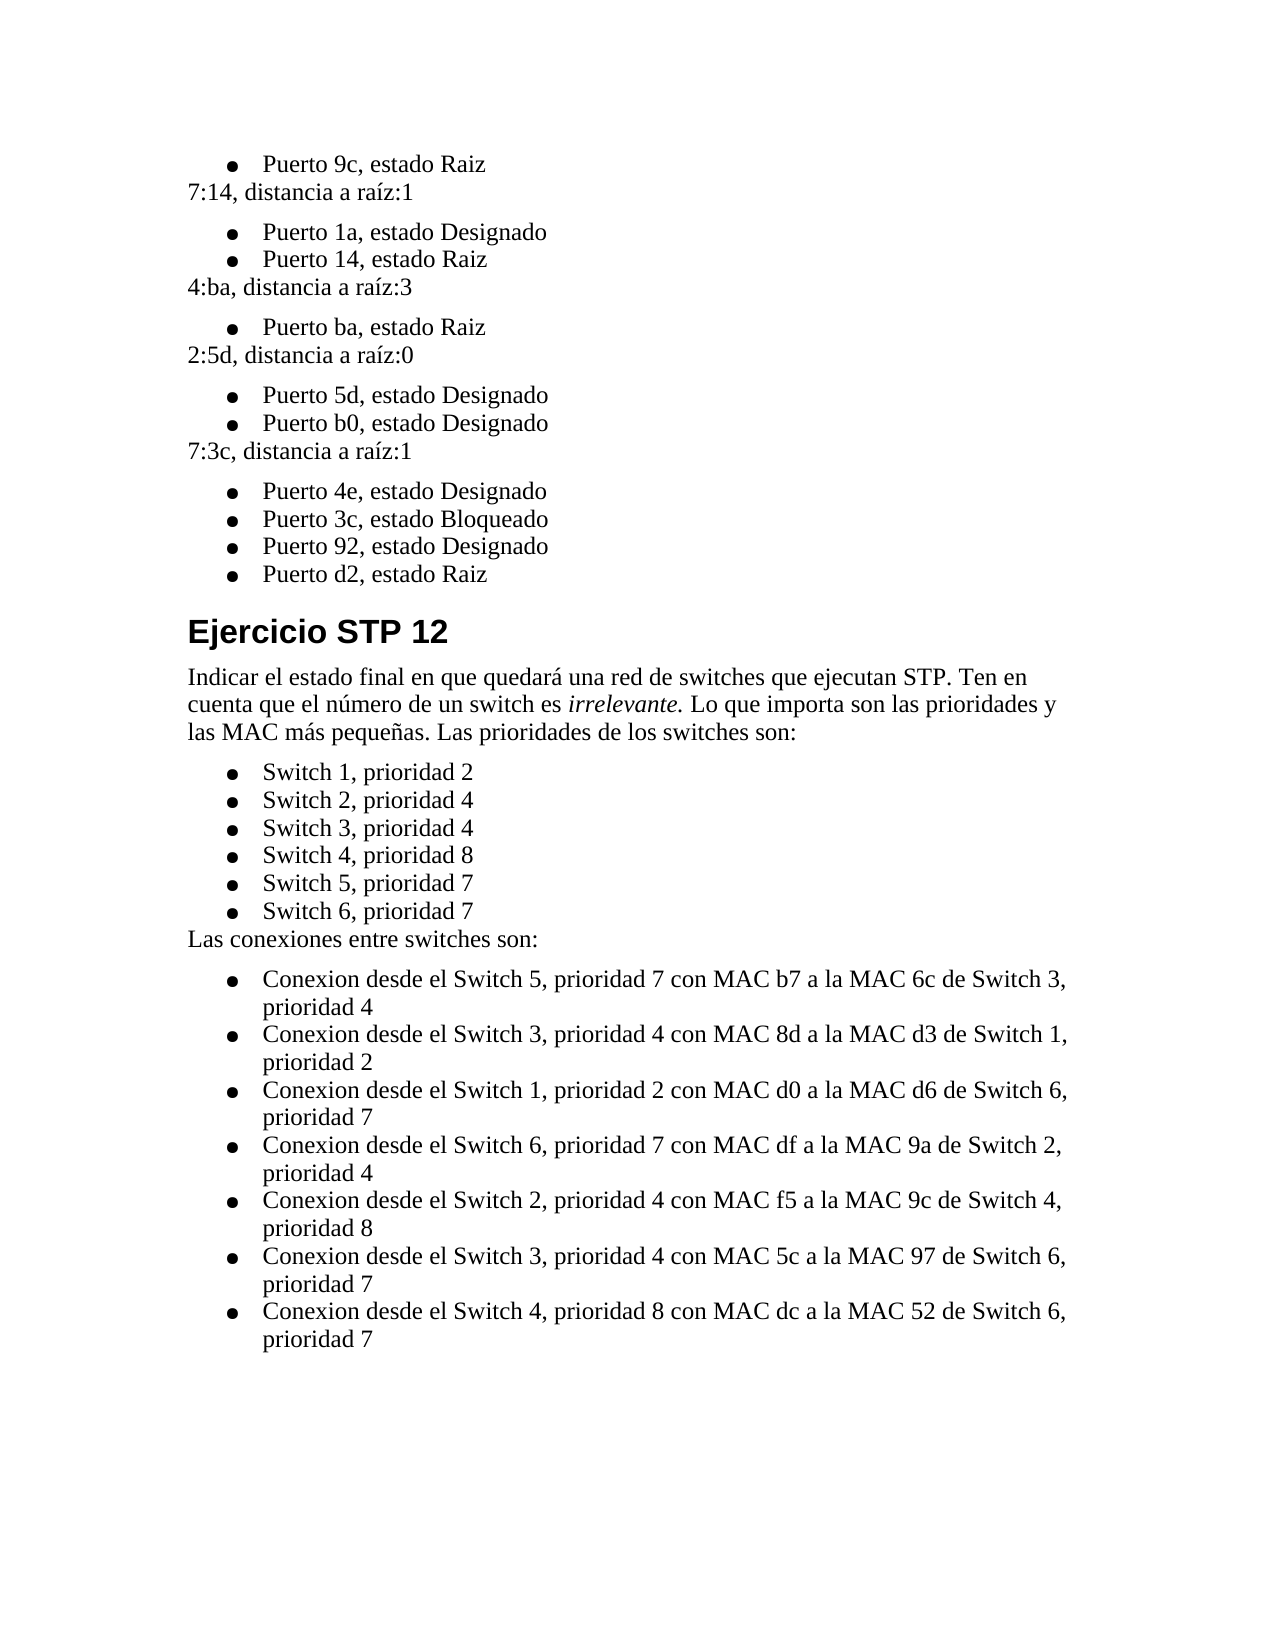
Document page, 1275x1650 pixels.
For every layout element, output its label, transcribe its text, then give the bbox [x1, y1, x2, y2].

list Puerto 5d, estado Designado [225, 381, 1087, 409]
list Conexion desde el Switch 6, prioridad 7 con MAC df a la MAC 9a de Switch 2, prioridad 4 [225, 1131, 1087, 1187]
text 4:ba, distancia a raíz:3 [187, 273, 1087, 301]
list Conexion desde el Switch 2, prioridad 4 con MAC f5 a la MAC 9c de Switch 4, prioridad 8 [225, 1187, 1087, 1242]
text 7:14, distancia a raíz:1 [187, 178, 1087, 205]
list Conexion desde el Switch 4, prioridad 8 con MAC dc a la MAC 52 de Switch 6, prioridad 7 [225, 1297, 1087, 1353]
list Switch 6, prioridad 7 [225, 897, 1087, 925]
list Switch 5, prioridad 7 [225, 869, 1087, 897]
list Puerto 9c, estado Raiz [225, 150, 1087, 178]
list Conexion desde el Switch 1, prioridad 2 con MAC d0 a la MAC d6 de Switch 6, prioridad 7 [225, 1076, 1087, 1131]
text 2:5d, distancia a raíz:0 [187, 341, 1087, 369]
list Puerto 14, estado Raiz [225, 246, 1087, 273]
list Puerto d2, estado Raiz [225, 560, 1087, 588]
text Las conexiones entre switches son: [187, 925, 1087, 952]
list Switch 4, prioridad 8 [225, 842, 1087, 869]
subtitle Ejercicio STP 12 [187, 613, 1087, 650]
text 7:3c, distancia a raíz:1 [187, 437, 1087, 464]
list Switch 2, prioridad 4 [225, 786, 1087, 814]
list Switch 3, prioridad 4 [225, 814, 1087, 842]
list Puerto 1a, estado Designado [225, 218, 1087, 246]
list Switch 1, prioridad 2 [225, 758, 1087, 786]
text Indicar el estado final en que quedará una red de switches que ejecutan STP. Ten en cuenta que el número de un switch es irrelevante. Lo que importa son las prioridades y las MAC más pequeñas. Las prioridades de los switches son: [187, 663, 1087, 746]
list Puerto ba, estado Raiz [225, 313, 1087, 341]
list Puerto 92, estado Designado [225, 532, 1087, 560]
list Puerto b0, estado Designado [225, 409, 1087, 437]
list Puerto 4e, estado Designado [225, 477, 1087, 505]
list Conexion desde el Switch 3, prioridad 4 con MAC 5c a la MAC 97 de Switch 6, prioridad 7 [225, 1242, 1087, 1297]
list Puerto 3c, estado Bloqueado [225, 505, 1087, 532]
list Conexion desde el Switch 5, prioridad 7 con MAC b7 a la MAC 6c de Switch 3, prioridad 4 [225, 965, 1087, 1020]
list Conexion desde el Switch 3, prioridad 4 con MAC 8d a la MAC d3 de Switch 1, prioridad 2 [225, 1020, 1087, 1076]
